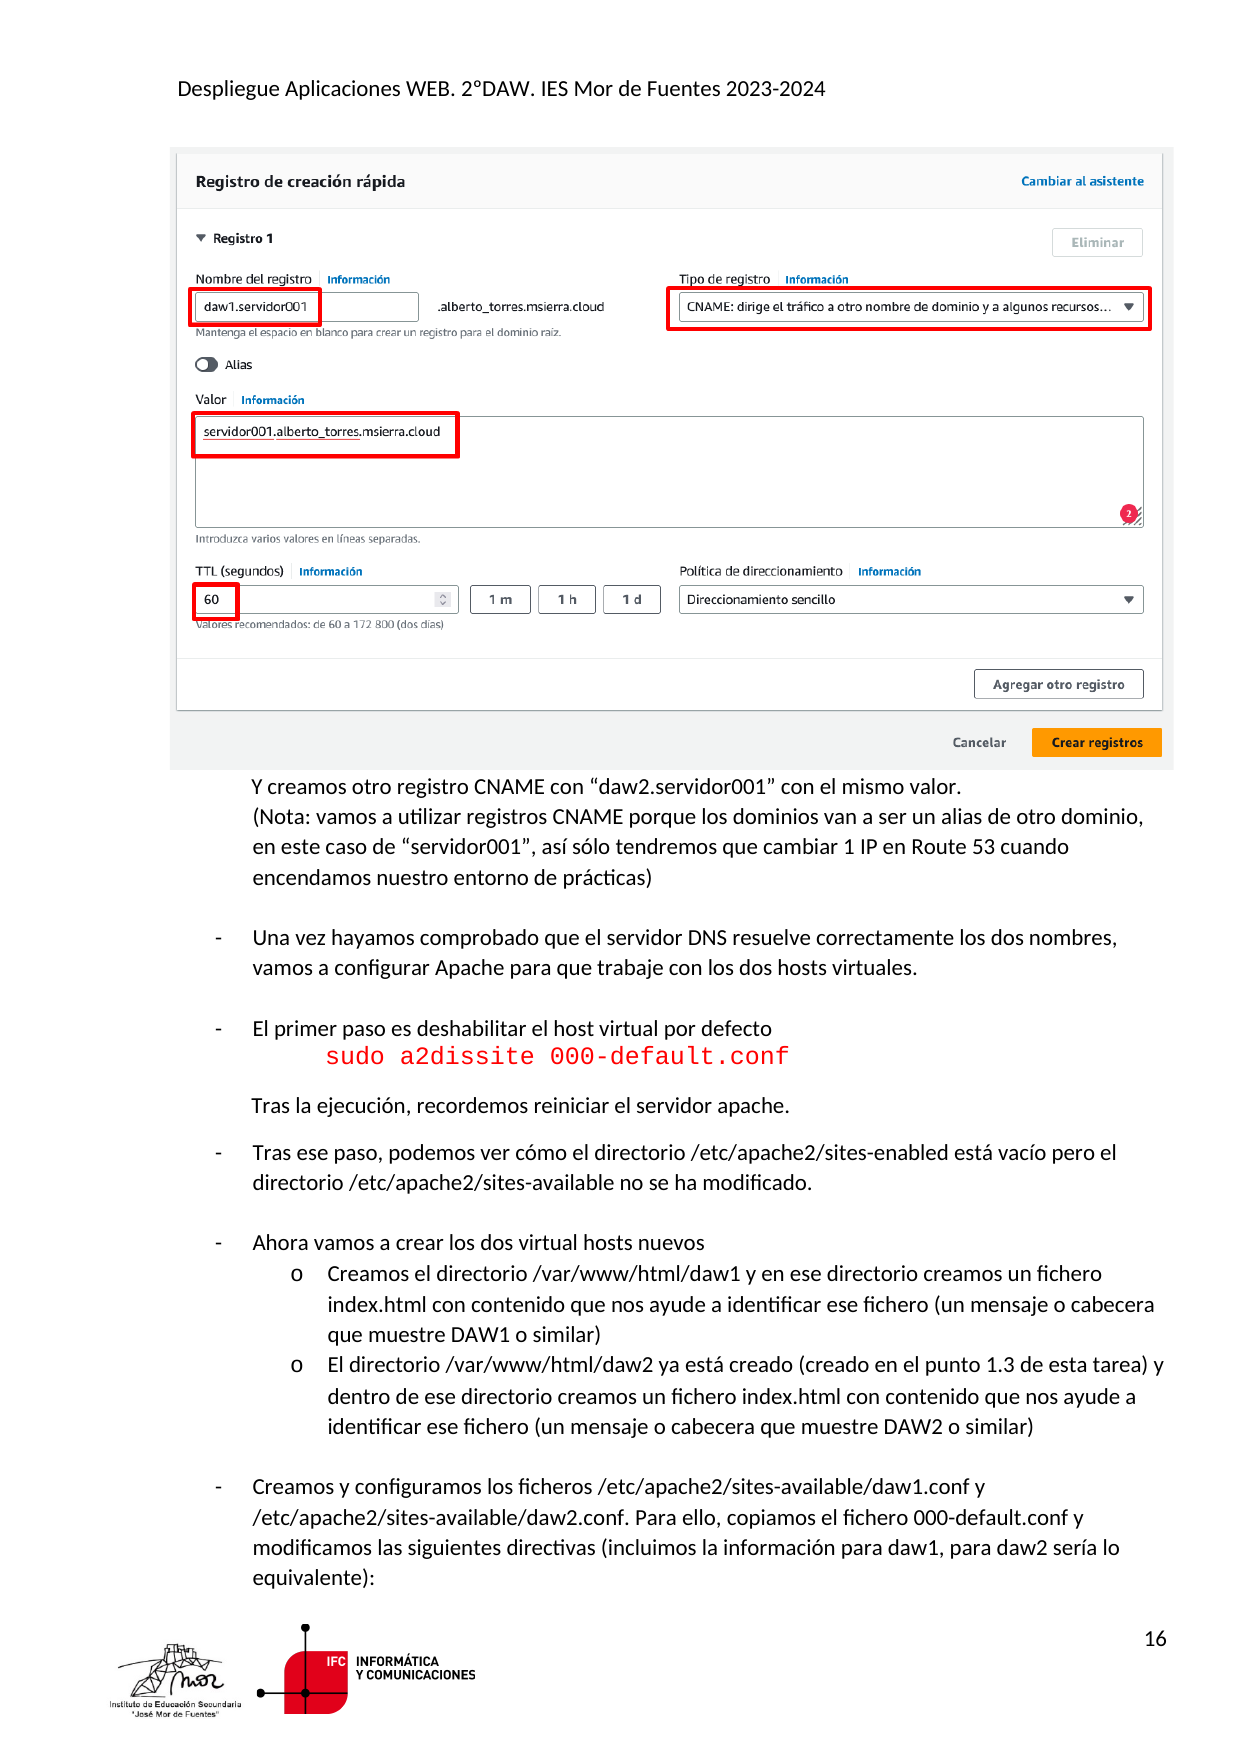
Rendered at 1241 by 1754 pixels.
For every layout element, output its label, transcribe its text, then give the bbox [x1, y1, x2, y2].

list sudo a2dissite 000-default.conf [252, 1044, 1167, 1072]
list El primer paso es deshabilitar el host virtual por defecto [215, 1014, 1167, 1042]
list Creamos y configuramos los ficheros /etc/apache2/sites-available/daw1.conf y /etc/apache2/sites-available/daw2.conf. Para ello, copiamos el fichero 000-default.conf y modificamos las siguientes directivas (incluimos la información para daw1, para daw2 sería lo equivalente): [215, 1472, 1167, 1591]
picture [169, 147, 1174, 770]
picture [100, 1631, 249, 1736]
list Ahora vamos a crear los dos virtual hosts nuevos [215, 1228, 1167, 1257]
picture [256, 1624, 475, 1714]
text Tras la ejecución, recordemos reiniciar el servidor apache. [177, 1091, 1167, 1119]
list Una vez hayamos comprobado que el servidor DNS resuelve correctamente los dos nombres, vamos a configurar Apache para que trabaje con los dos hosts virtuales. [215, 923, 1167, 981]
list Tras ese paso, podemos ver cómo el directorio /etc/apache2/sites-enabled está vacío pero el directorio /etc/apache2/sites-available no se ha modificado. [215, 1138, 1167, 1196]
list Creamos el directorio /var/www/html/daw1 y en ese directorio creamos un fichero index.html con contenido que nos ayude a identificar ese fichero (un mensaje o cabecera que muestre DAW1 o similar) [290, 1259, 1167, 1348]
list Y creamos otro registro CNAME con “daw2.servidor001” con el mismo valor. [177, 770, 1167, 800]
list (Nota: vamos a utilizar registros CNAME porque los dominios van a ser un alias de otro dominio, en este caso de “servidor001”, así sólo tendremos que cambiar 1 IP en Route 53 cuando encendamos nuestro entorno de prácticas) [252, 802, 1167, 891]
list El directorio /var/www/html/daw2 ya está creado (creado en el punto 1.3 de esta tarea) y dentro de ese directorio creamos un fichero index.html con contenido que nos ayude a identificar ese fichero (un mensaje o cabecera que muestre DAW2 o similar) [290, 1351, 1167, 1440]
